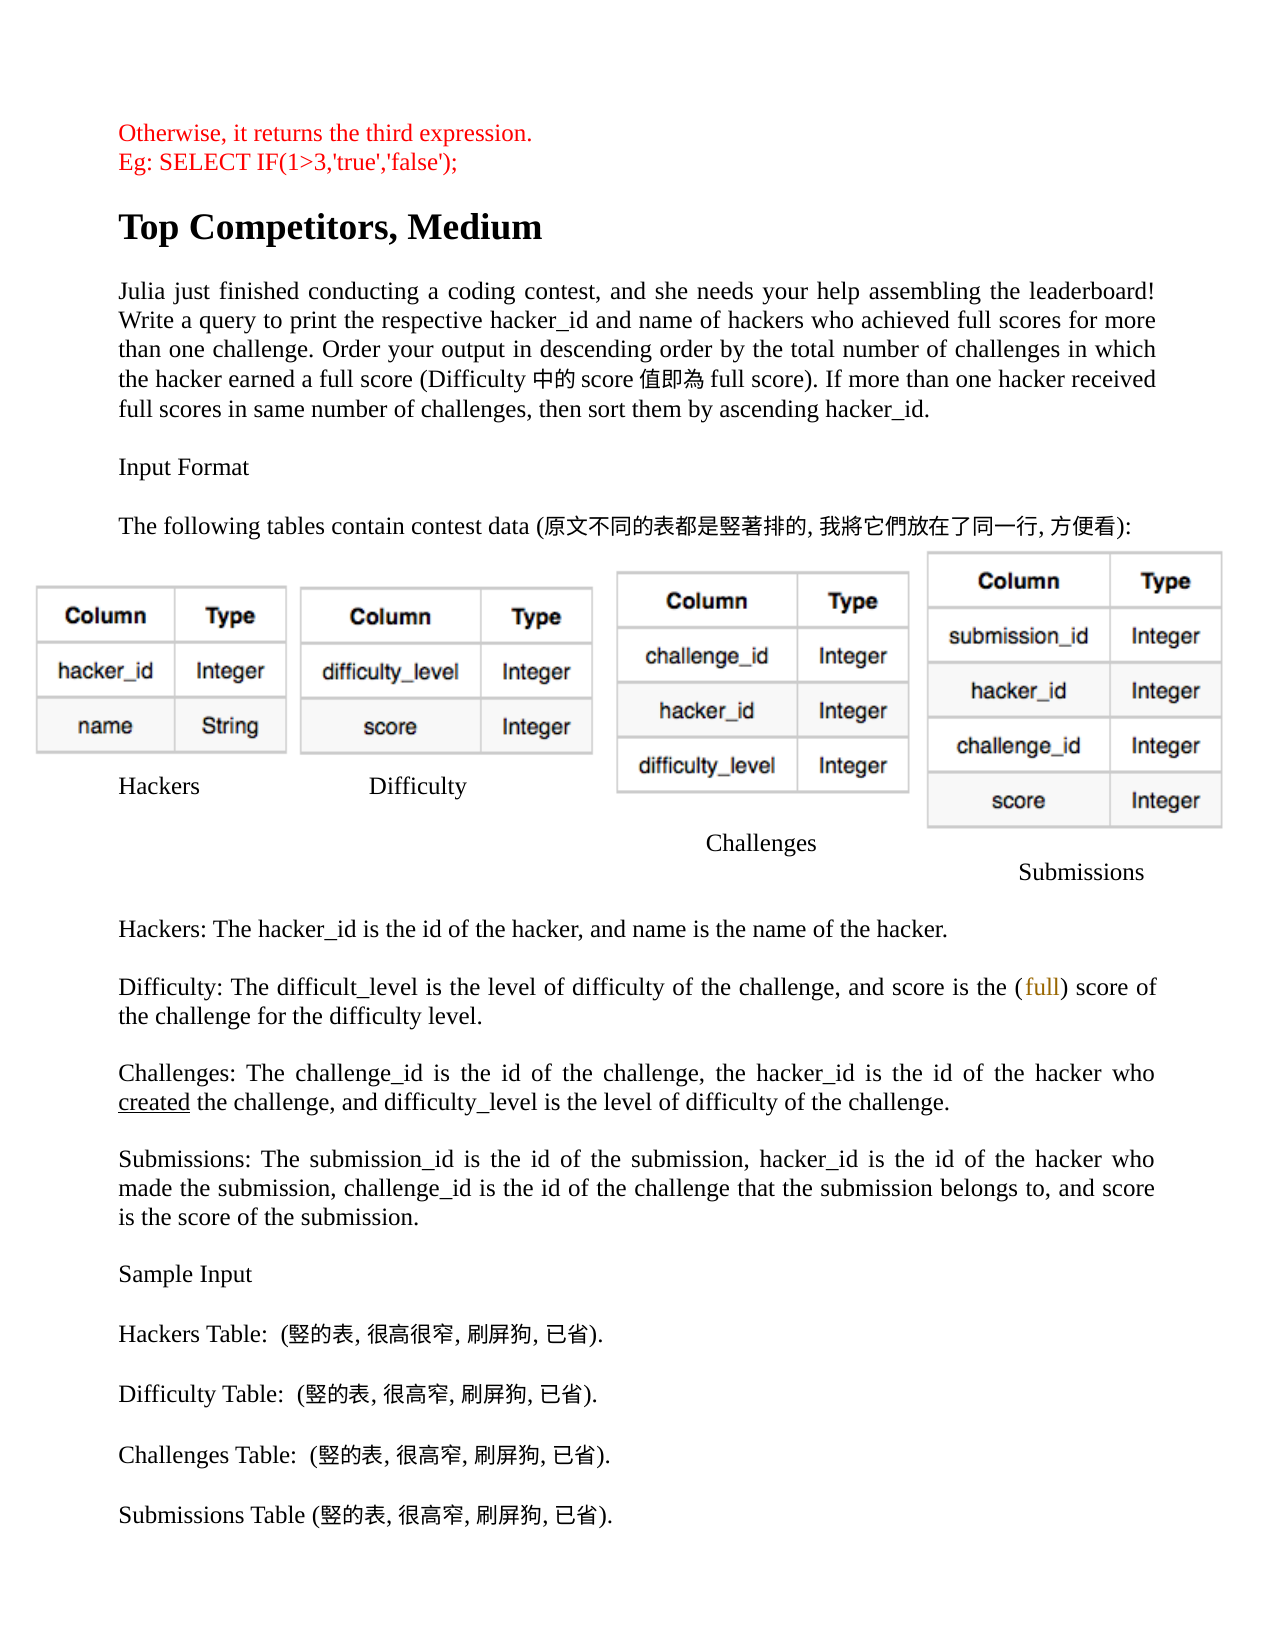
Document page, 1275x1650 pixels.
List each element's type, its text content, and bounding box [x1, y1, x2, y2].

text Julia just finished conducting a coding contest, and she needs your help assembling the leaderboard! Write a query to print the respective hacker_id and name of hackers who achieved full scores for more than one challenge. Order your output in descending order by the total number of challenges in which the hacker earned a full score (Difficulty中的score值即為full score). If more than one hacker received full scores in same number of challenges, then sort them by ascending hacker_id. [118, 276, 1157, 423]
text Difficulty: The difficult_level is the level of difficulty of the challenge, and score is the (full) score of the challenge for the difficulty level. [118, 972, 1157, 1029]
text The following tables contain contest data (原文不同的表都是竪著排的, 我將它們放在了同一行, 方便看): [118, 509, 1157, 541]
text Challenges [118, 828, 1157, 857]
text Hackers Difficulty [118, 771, 612, 799]
text Difficulty Table: (竪的表, 很高窄, 刷屏狗, 已省). [118, 1377, 1157, 1409]
text Submissions [118, 857, 1157, 886]
text Input Format [118, 452, 1157, 480]
text Challenges: The challenge_id is the id of the challenge, the hacker_id is the id of the hacker who created the challenge, and difficulty_level is the level of difficulty of the challenge. [118, 1058, 1157, 1116]
text Submissions Table (竪的表, 很高窄, 刷屏狗, 已省). [118, 1498, 1157, 1530]
text Hackers Table: (竪的表, 很高很窄, 刷屏狗, 已省). [118, 1317, 1157, 1349]
picture [921, 542, 1228, 835]
text Otherwise, it returns the third expression. [118, 118, 1157, 147]
text Hackers: The hacker_id is the id of the hacker, and name is the name of the hacker. [118, 914, 1157, 943]
picture [30, 576, 601, 766]
text Eg: SELECT IF(1>3,'true','false'); [118, 147, 1157, 176]
text Top Competitors, Medium [118, 204, 1157, 247]
text Submissions: The submission_id is the id of the submission, hacker_id is the id of the hacker who made the submission, challenge_id is the id of the challenge that the submission belongs to, and score is the score of the submission. [118, 1144, 1157, 1231]
picture [612, 562, 916, 800]
text Sample Input [118, 1259, 1157, 1288]
text Challenges Table: (竪的表, 很高窄, 刷屏狗, 已省). [118, 1438, 1157, 1469]
